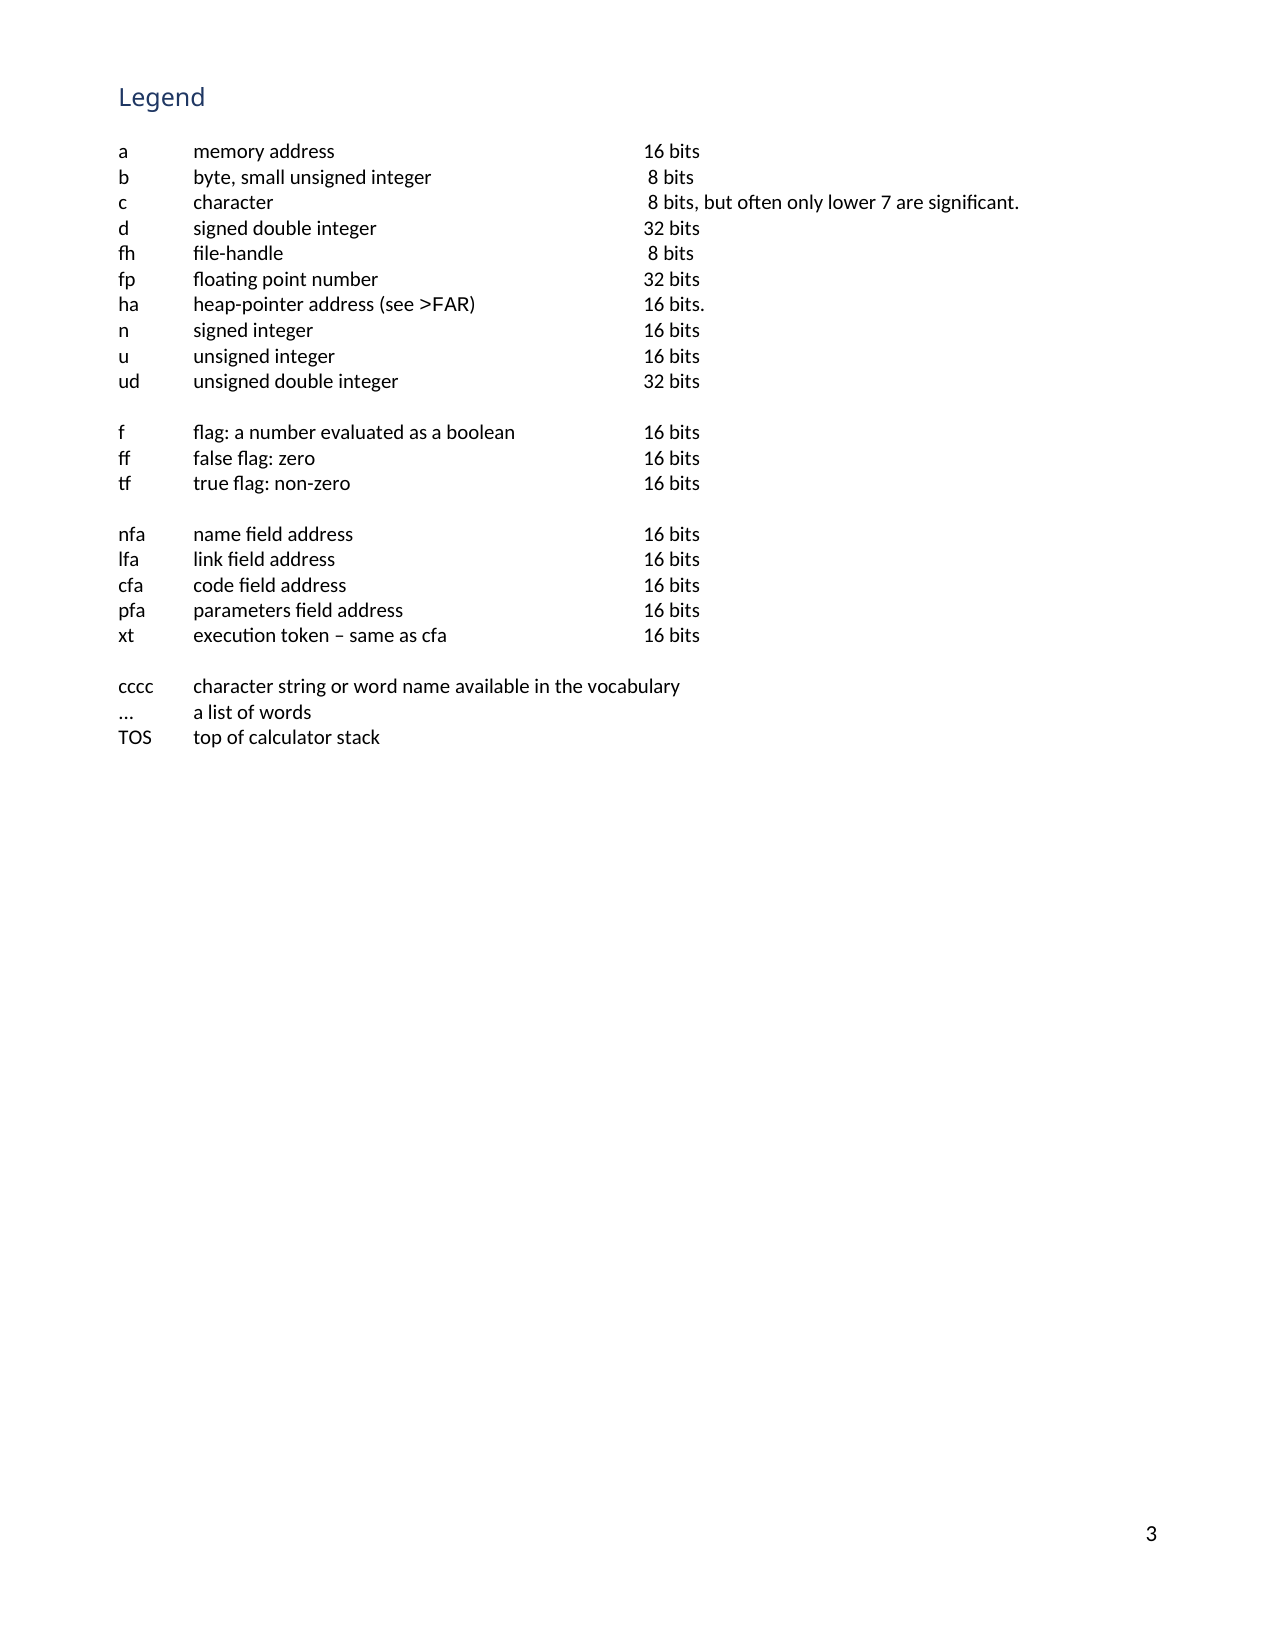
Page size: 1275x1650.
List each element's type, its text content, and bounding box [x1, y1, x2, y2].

text n signed integer 16 bits [118, 318, 1157, 343]
text ha heap-pointer address (see >FAR) 16 bits. [118, 291, 1157, 318]
text nfa name field address 16 bits [118, 521, 1157, 546]
text lfa link field address 16 bits [118, 546, 1157, 572]
text fh file-handle 8 bits [118, 240, 1157, 266]
text tf true flag: non-zero 16 bits [118, 470, 1157, 496]
text TOS top of calculator stack [118, 724, 1157, 750]
text fp floating point number 32 bits [118, 266, 1157, 291]
text pfa parameters field address 16 bits [118, 597, 1157, 623]
text f flag: a number evaluated as a boolean 16 bits [118, 419, 1157, 445]
text d signed double integer 32 bits [118, 215, 1157, 240]
text a memory address 16 bits [118, 139, 1157, 164]
text b byte, small unsigned integer 8 bits [118, 164, 1157, 189]
text cccc character string or word name available in the vocabulary [118, 673, 1157, 699]
text c character 8 bits, but often only lower 7 are significant. [118, 189, 1157, 215]
text ... a list of words [118, 699, 1157, 724]
text u unsigned integer 16 bits [118, 343, 1157, 368]
text cfa code field address 16 bits [118, 572, 1157, 597]
text xt execution token – same as cfa 16 bits [118, 623, 1157, 648]
text ff false flag: zero 16 bits [118, 445, 1157, 470]
subtitle Legend [118, 79, 1157, 113]
text ud unsigned double integer 32 bits [118, 368, 1157, 394]
